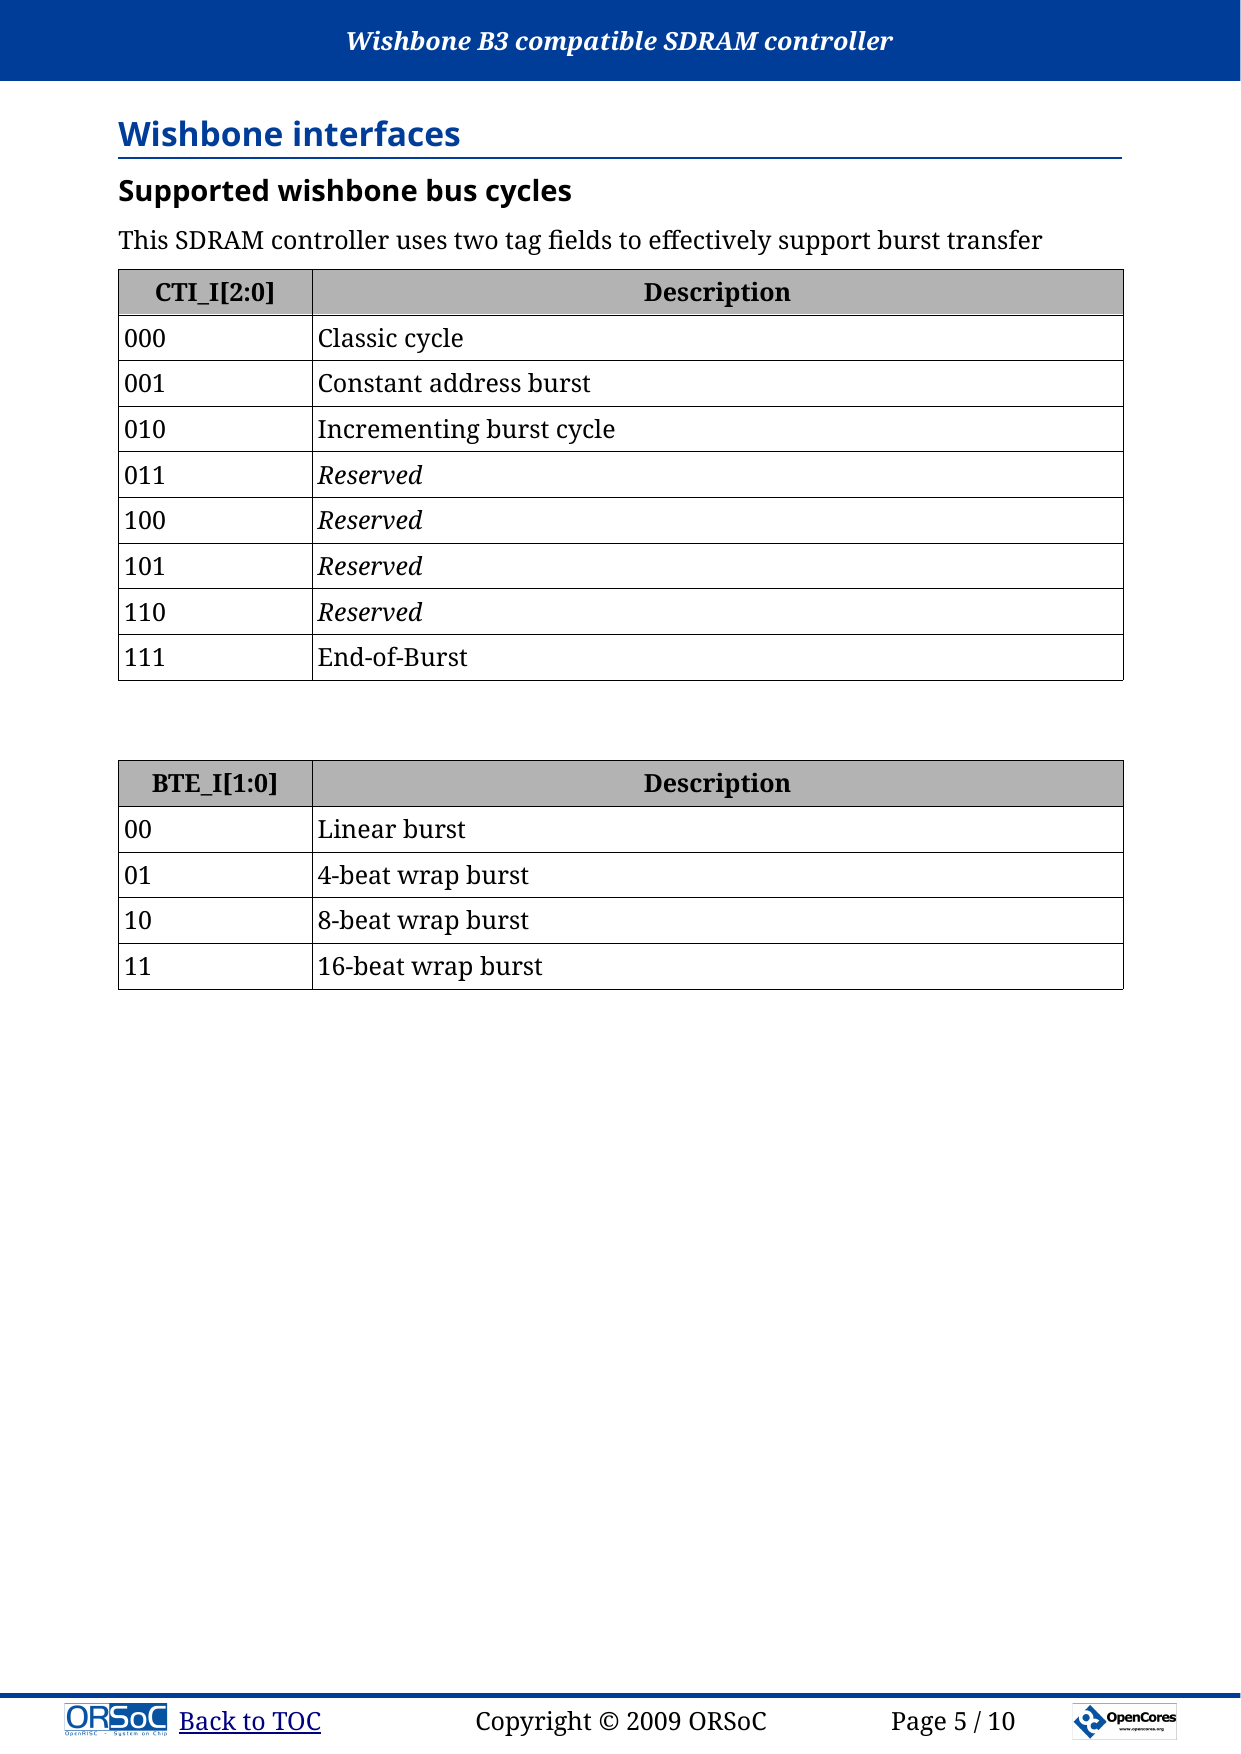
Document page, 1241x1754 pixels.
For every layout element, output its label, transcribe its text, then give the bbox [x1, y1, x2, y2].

table_header Description [313, 761, 1123, 806]
table_cell 001 [119, 361, 312, 406]
text This SDRAM controller uses two tag fields to effectively support burst transfer [118, 222, 1122, 256]
table_header BTE_I[1:0] [119, 761, 312, 806]
subtitle Wishbone interfaces [118, 111, 1122, 157]
table_cell Incrementing burst cycle [313, 407, 1123, 451]
table_cell Reserved [313, 544, 1123, 588]
table_cell 11 [119, 944, 312, 988]
table_cell 010 [119, 407, 312, 451]
table_header Description [313, 270, 1123, 314]
table_cell 4-beat wrap burst [313, 853, 1123, 897]
table_cell 00 [119, 807, 312, 852]
table_cell 011 [119, 452, 312, 497]
table_cell Reserved [313, 452, 1123, 497]
table_cell 110 [119, 589, 312, 634]
table_cell Constant address burst [313, 361, 1123, 406]
table_cell 01 [119, 853, 312, 897]
table_cell 000 [119, 316, 312, 360]
table_cell Linear burst [313, 807, 1123, 852]
table_cell 8-beat wrap burst [313, 898, 1123, 943]
table_cell 111 [119, 635, 312, 679]
table_cell Classic cycle [313, 316, 1123, 360]
table_cell End-of-Burst [313, 635, 1123, 679]
table_cell 101 [119, 544, 312, 588]
table_cell Reserved [313, 589, 1123, 634]
picture [1072, 1703, 1177, 1740]
table_cell Reserved [313, 498, 1123, 543]
picture [64, 1703, 168, 1736]
table_cell 10 [119, 898, 312, 943]
subtitle Supported wishbone bus cycles [118, 171, 1122, 210]
table_cell 16-beat wrap burst [313, 944, 1123, 988]
table_cell 100 [119, 498, 312, 543]
table_header CTI_I[2:0] [119, 270, 312, 314]
